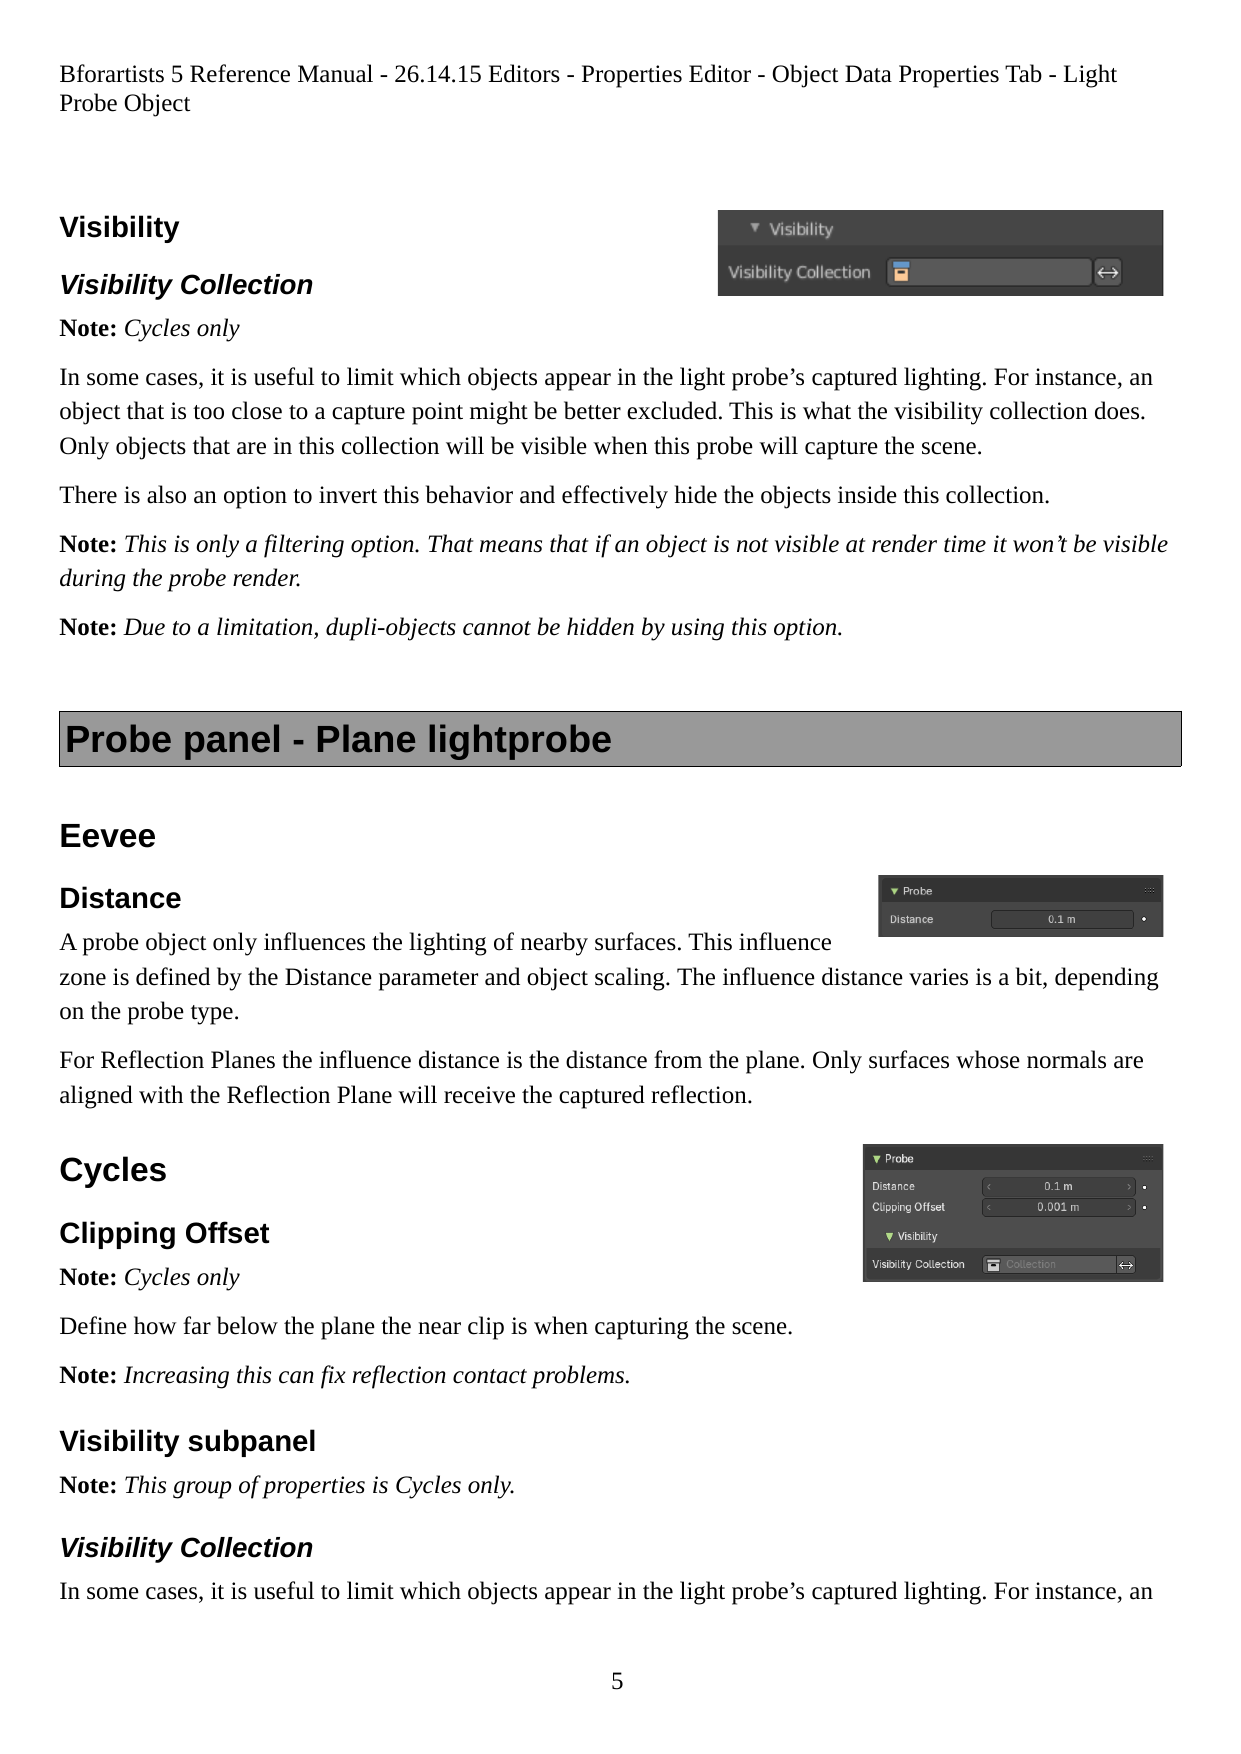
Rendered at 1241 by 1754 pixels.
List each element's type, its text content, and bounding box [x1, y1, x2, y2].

subtitle Distance [59, 881, 878, 915]
text Note: This is only a filtering option. That means that if an object is not visible at render time it won’t be visible during the probe render. [59, 529, 1181, 592]
text Note: Increasing this can fix reflection contact problems. [59, 1360, 1181, 1389]
subtitle Visibility Collection [59, 1531, 1181, 1563]
subtitle Visibility subpanel [59, 1424, 1181, 1457]
subtitle Clipping Offset [59, 1216, 862, 1249]
subtitle [1164, 1216, 1181, 1249]
text In some cases, it is useful to limit which objects appear in the light probe’s captured lighting. For instance, an object that is too close to a capture point might be better excluded. This is what the visibility collection does. Only objects that are in this collection will be visible when this probe will capture the scene. [59, 362, 1181, 459]
subtitle [1164, 881, 1181, 915]
subtitle [1164, 1150, 1181, 1188]
table_header Probe panel - Plane lightprobe [60, 712, 1181, 766]
picture [717, 210, 1164, 296]
text Define how far below the plane the near clip is when capturing the scene. [59, 1311, 1181, 1340]
text Note: Cycles only [59, 1262, 1181, 1291]
text A probe object only influences the lighting of nearby surfaces. This influence zone is defined by the Distance parameter and object scaling. The influence distance varies is a bit, depending on the probe type. [59, 927, 1181, 1025]
text Note: Cycles only [59, 313, 1181, 342]
text Note: This group of properties is Cycles only. [59, 1470, 1181, 1499]
subtitle [1164, 210, 1181, 243]
picture [862, 1144, 1164, 1282]
text Note: Due to a limitation, dupli-objects cannot be hidden by using this option. [59, 612, 1181, 641]
subtitle Cycles [59, 1150, 862, 1188]
subtitle Visibility Collection [59, 268, 1181, 300]
subtitle Visibility [59, 210, 717, 243]
picture [878, 875, 1164, 937]
text For Reflection Planes the influence distance is the distance from the plane. Only surfaces whose normals are aligned with the Reflection Plane will receive the captured reflection. [59, 1046, 1181, 1109]
subtitle Eevee [59, 816, 1181, 854]
text In some cases, it is useful to limit which objects appear in the light probe’s captured lighting. For instance, an [59, 1576, 1181, 1604]
text There is also an option to invert this behavior and effectively hide the objects inside this collection. [59, 480, 1181, 509]
